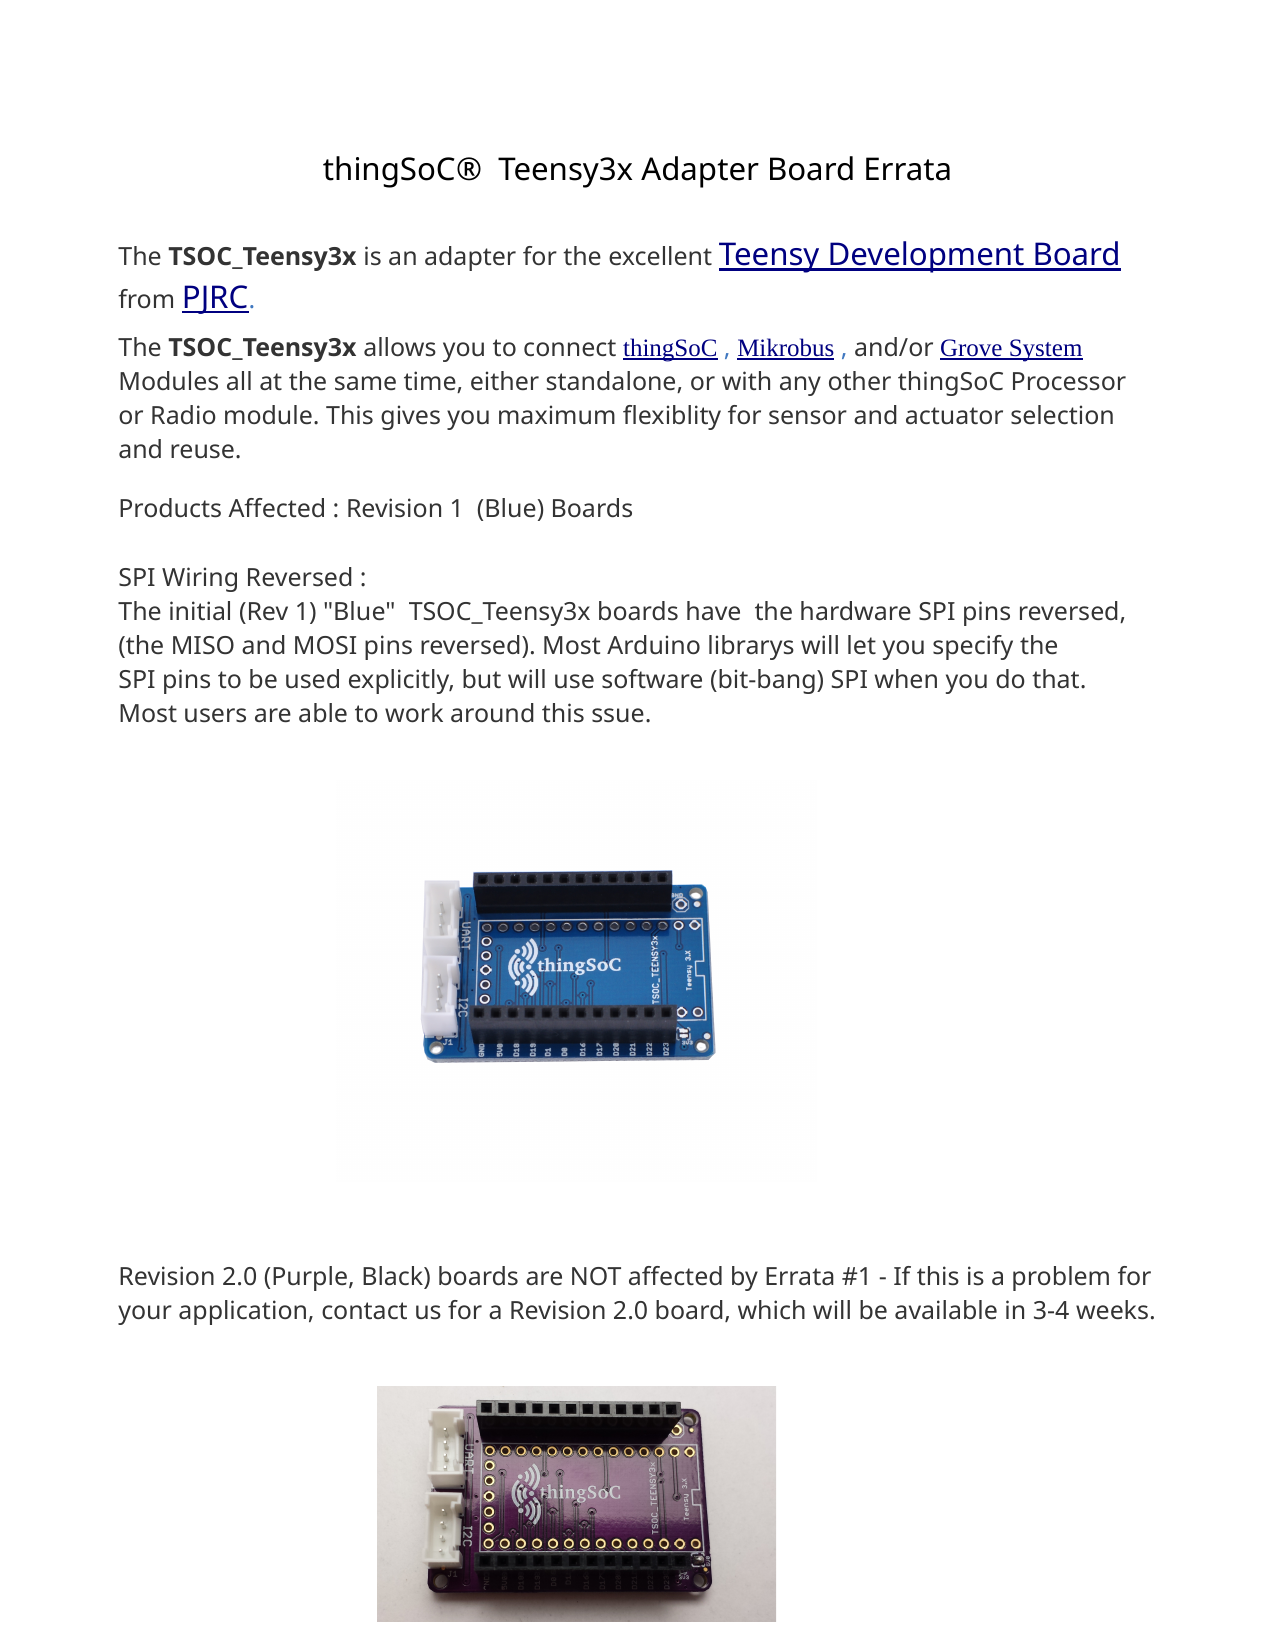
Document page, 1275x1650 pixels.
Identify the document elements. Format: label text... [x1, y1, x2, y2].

text The TSOC_Teensy3x allows you to connect thingSoC , Mikrobus , and/or Grove System Modules all at the same time, either standalone, or with any other thingSoC Processor or Radio module. This gives you maximum flexiblity for sensor and actuator selection and reuse. [118, 330, 1157, 466]
text thingSoC® Teensy3x Adapter Board Errata [118, 147, 1157, 232]
text The TSOC_Teensy3x is an adapter for the excellent Teensy Development Board from PJRC. [118, 232, 1157, 317]
text Revision 2.0 (Purple, Black) boards are NOT affected by Errata #1 - If this is a problem for your application, contact us for a Revision 2.0 board, which will be available in 3-4 weeks. [118, 1225, 1157, 1327]
picture [377, 1386, 777, 1622]
text Products Affected : Revision 1 (Blue) Boards SPI Wiring Reversed : The initial (Rev 1) "Blue" TSOC_Teensy3x boards have the hardware SPI pins reversed, (the MISO and MOSI pins reversed). Most Arduino librarys will let you specify the SPI pins to be used explicitly, but will use software (bit-bang) SPI when you do that. Most users are able to work around this ssue. [118, 491, 1157, 729]
picture [336, 780, 817, 1182]
